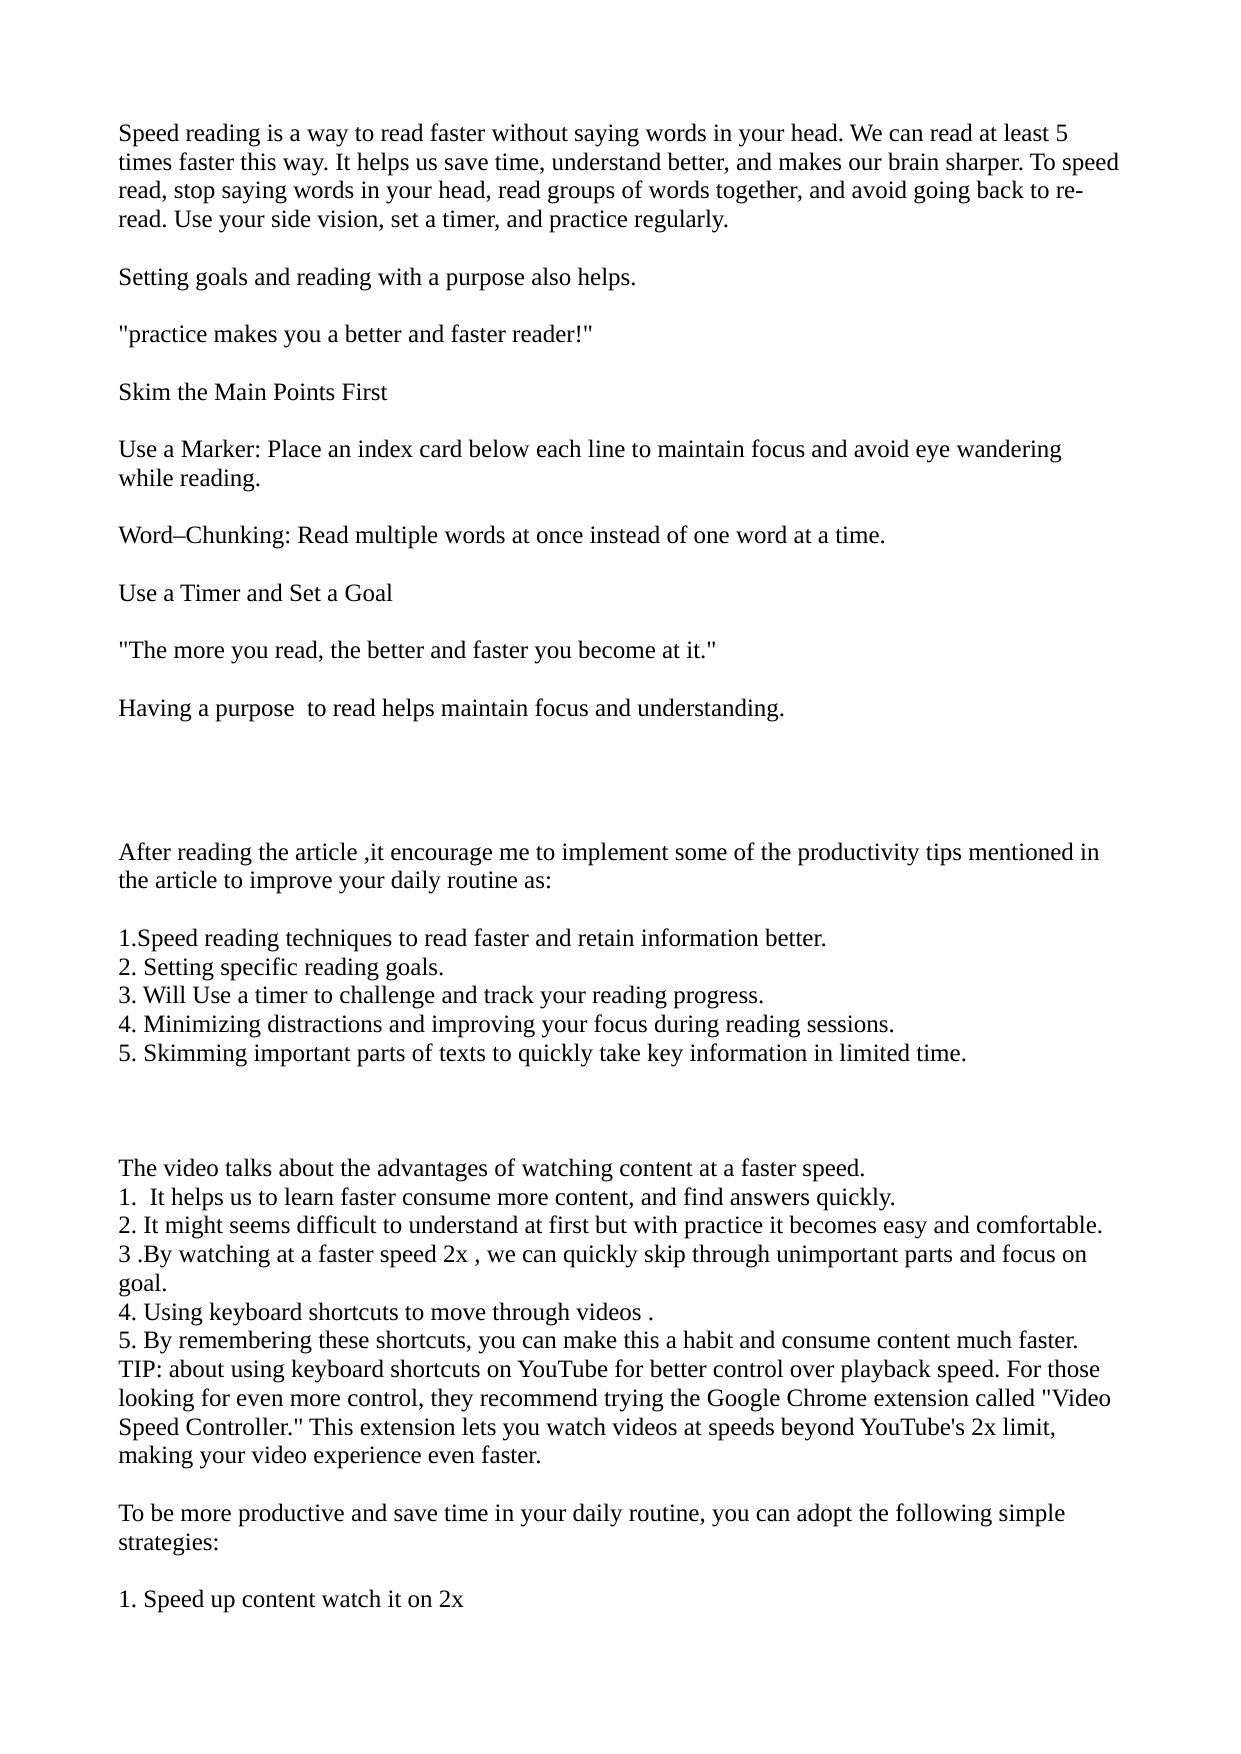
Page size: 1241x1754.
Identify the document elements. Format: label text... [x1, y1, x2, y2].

text Skim the Main Points First [118, 377, 1122, 406]
text Word–Chunking: Read multiple words at once instead of one word at a time. [118, 521, 1122, 549]
text 2. It might seems difficult to understand at first but with practice it becomes easy and comfortable. [118, 1211, 1122, 1239]
text "The more you read, the better and faster you become at it." [118, 636, 1122, 664]
text Having a purpose to read helps maintain focus and understanding. [118, 693, 1122, 722]
text 1. Speed up content watch it on 2x [118, 1584, 1122, 1613]
text 1. It helps us to learn faster consume more content, and find answers quickly. [118, 1182, 1122, 1211]
text Setting goals and reading with a purpose also helps. [118, 262, 1122, 291]
text 3 .By watching at a faster speed 2x , we can quickly skip through unimportant parts and focus on goal. [118, 1239, 1122, 1297]
text "practice makes you a better and faster reader!" [118, 319, 1122, 348]
text To be more productive and save time in your daily routine, you can adopt the following simple strategies: [118, 1498, 1122, 1556]
text Use a Timer and Set a Goal [118, 578, 1122, 607]
text 5. Skimming important parts of texts to quickly take key information in limited time. [118, 1038, 1122, 1067]
text Speed reading is a way to read faster without saying words in your head. We can read at least 5 times faster this way. It helps us save time, understand better, and makes our brain sharper. To speed read, stop saying words in your head, read groups of words together, and avoid going back to re-read. Use your side vision, set a timer, and practice regularly. [118, 118, 1122, 233]
text 2. Setting specific reading goals. [118, 952, 1122, 981]
text 1.Speed reading techniques to read faster and retain information better. [118, 923, 1122, 952]
text Use a Marker: Place an index card below each line to maintain focus and avoid eye wandering while reading. [118, 434, 1122, 492]
text 3. Will Use a timer to challenge and track your reading progress. [118, 981, 1122, 1009]
text 5. By remembering these shortcuts, you can make this a habit and consume content much faster. [118, 1326, 1122, 1354]
text 4. Minimizing distractions and improving your focus during reading sessions. [118, 1009, 1122, 1038]
text The video talks about the advantages of watching content at a faster speed. [118, 1153, 1122, 1182]
text After reading the article ,it encourage me to implement some of the productivity tips mentioned in the article to improve your daily routine as: [118, 837, 1122, 894]
text TIP: about using keyboard shortcuts on YouTube for better control over playback speed. For those looking for even more control, they recommend trying the Google Chrome extension called "Video Speed Controller." This extension lets you watch videos at speeds beyond YouTube's 2x limit, making your video experience even faster. [118, 1354, 1122, 1469]
text 4. Using keyboard shortcuts to move through videos . [118, 1297, 1122, 1326]
